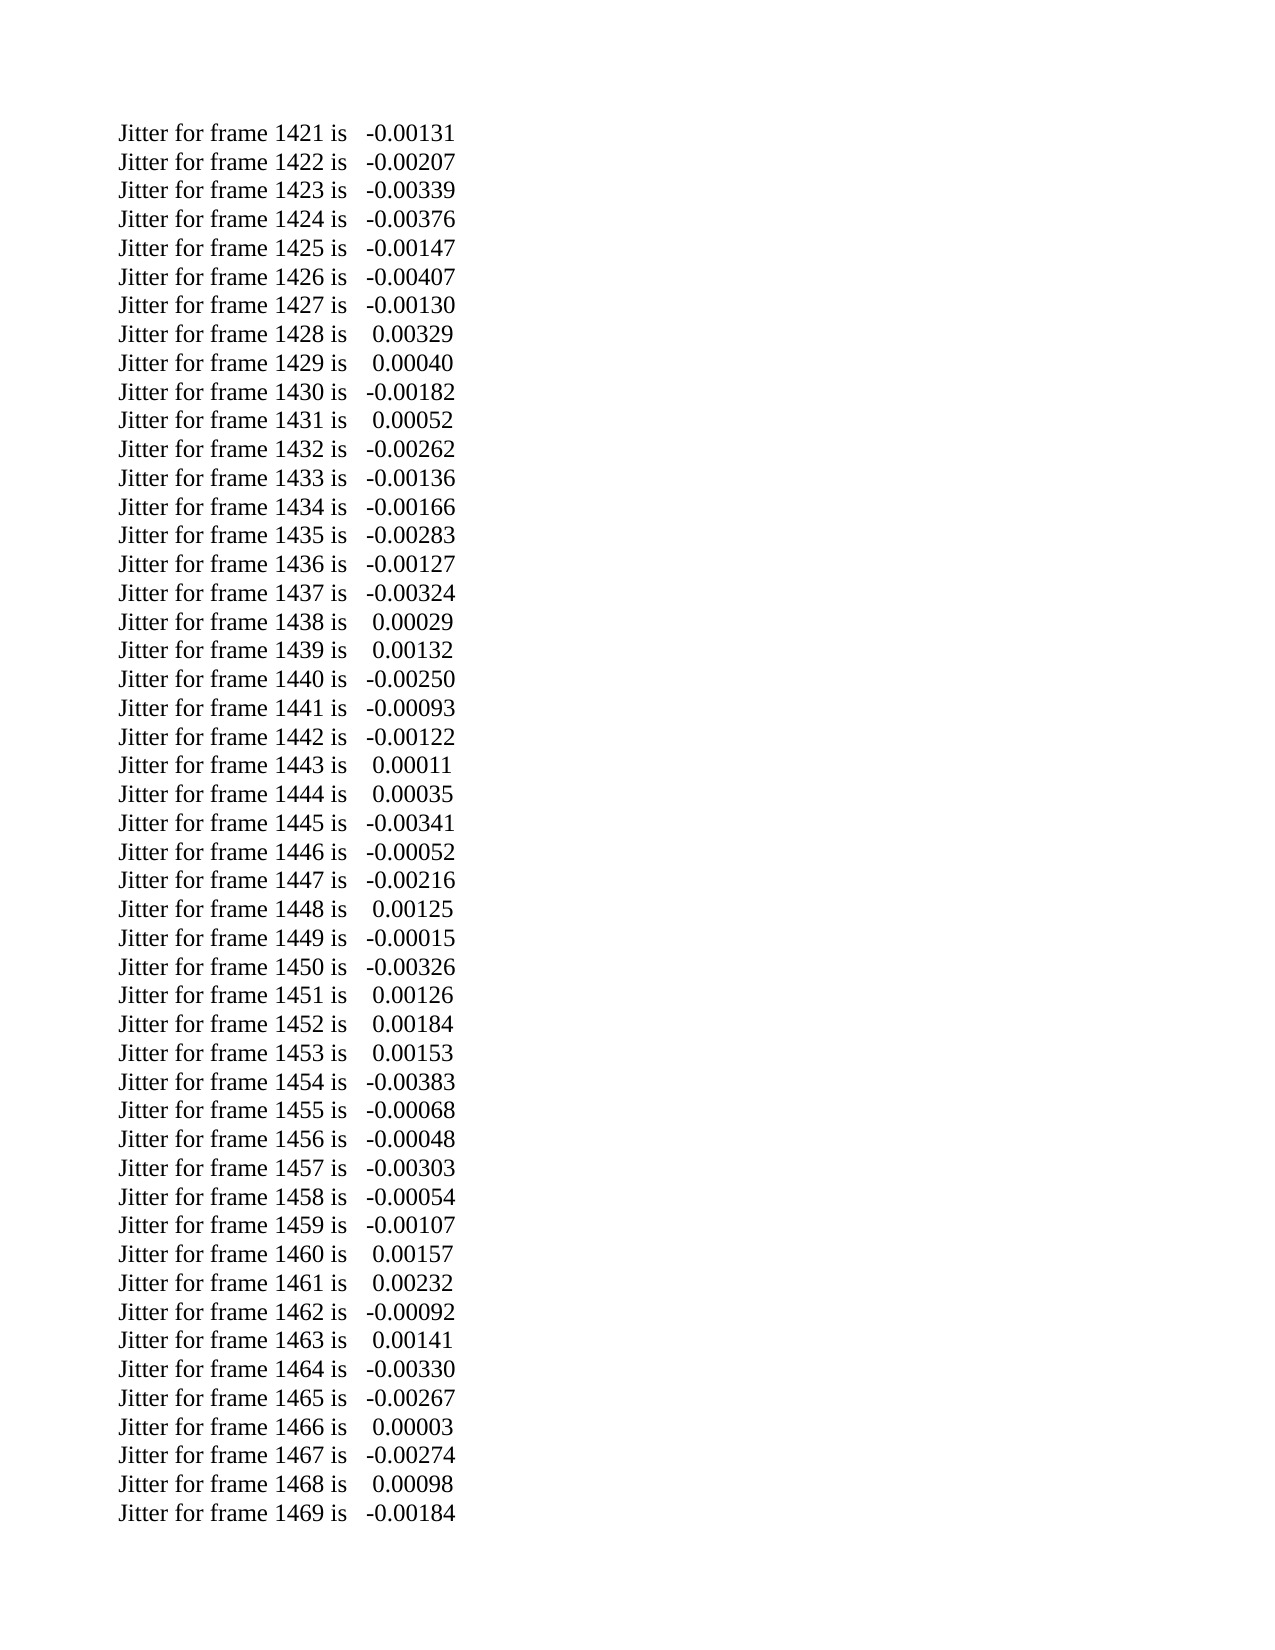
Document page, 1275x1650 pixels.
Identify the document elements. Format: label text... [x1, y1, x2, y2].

text Jitter for frame 1422 is -0.00207 [118, 147, 1157, 176]
text Jitter for frame 1428 is 0.00329 [118, 319, 1157, 348]
text Jitter for frame 1444 is 0.00035 [118, 779, 1157, 808]
text Jitter for frame 1453 is 0.00153 [118, 1038, 1157, 1067]
text Jitter for frame 1456 is -0.00048 [118, 1124, 1157, 1153]
text Jitter for frame 1429 is 0.00040 [118, 348, 1157, 377]
text Jitter for frame 1435 is -0.00283 [118, 521, 1157, 549]
text Jitter for frame 1450 is -0.00326 [118, 952, 1157, 981]
text Jitter for frame 1465 is -0.00267 [118, 1383, 1157, 1412]
text Jitter for frame 1463 is 0.00141 [118, 1326, 1157, 1354]
text Jitter for frame 1430 is -0.00182 [118, 377, 1157, 406]
text Jitter for frame 1461 is 0.00232 [118, 1268, 1157, 1297]
text Jitter for frame 1460 is 0.00157 [118, 1239, 1157, 1268]
text Jitter for frame 1462 is -0.00092 [118, 1297, 1157, 1326]
text Jitter for frame 1436 is -0.00127 [118, 549, 1157, 578]
text Jitter for frame 1433 is -0.00136 [118, 463, 1157, 492]
text Jitter for frame 1468 is 0.00098 [118, 1469, 1157, 1498]
text Jitter for frame 1441 is -0.00093 [118, 693, 1157, 722]
text Jitter for frame 1466 is 0.00003 [118, 1412, 1157, 1441]
text Jitter for frame 1446 is -0.00052 [118, 837, 1157, 866]
text Jitter for frame 1440 is -0.00250 [118, 664, 1157, 693]
text Jitter for frame 1442 is -0.00122 [118, 722, 1157, 751]
text Jitter for frame 1426 is -0.00407 [118, 262, 1157, 291]
text Jitter for frame 1437 is -0.00324 [118, 578, 1157, 607]
text Jitter for frame 1458 is -0.00054 [118, 1182, 1157, 1211]
text Jitter for frame 1439 is 0.00132 [118, 636, 1157, 664]
text Jitter for frame 1427 is -0.00130 [118, 291, 1157, 319]
text Jitter for frame 1449 is -0.00015 [118, 923, 1157, 952]
text Jitter for frame 1432 is -0.00262 [118, 434, 1157, 463]
text Jitter for frame 1423 is -0.00339 [118, 176, 1157, 204]
text Jitter for frame 1424 is -0.00376 [118, 204, 1157, 233]
text Jitter for frame 1469 is -0.00184 [118, 1498, 1157, 1527]
text Jitter for frame 1467 is -0.00274 [118, 1441, 1157, 1469]
text Jitter for frame 1451 is 0.00126 [118, 981, 1157, 1009]
text Jitter for frame 1431 is 0.00052 [118, 406, 1157, 434]
text Jitter for frame 1447 is -0.00216 [118, 866, 1157, 894]
text Jitter for frame 1438 is 0.00029 [118, 607, 1157, 636]
text Jitter for frame 1459 is -0.00107 [118, 1211, 1157, 1239]
text Jitter for frame 1455 is -0.00068 [118, 1096, 1157, 1124]
text Jitter for frame 1448 is 0.00125 [118, 894, 1157, 923]
text Jitter for frame 1457 is -0.00303 [118, 1153, 1157, 1182]
text Jitter for frame 1454 is -0.00383 [118, 1067, 1157, 1096]
text Jitter for frame 1443 is 0.00011 [118, 751, 1157, 779]
text Jitter for frame 1421 is -0.00131 [118, 118, 1157, 147]
text Jitter for frame 1445 is -0.00341 [118, 808, 1157, 837]
text Jitter for frame 1434 is -0.00166 [118, 492, 1157, 521]
text Jitter for frame 1464 is -0.00330 [118, 1354, 1157, 1383]
text Jitter for frame 1452 is 0.00184 [118, 1009, 1157, 1038]
text Jitter for frame 1425 is -0.00147 [118, 233, 1157, 262]
